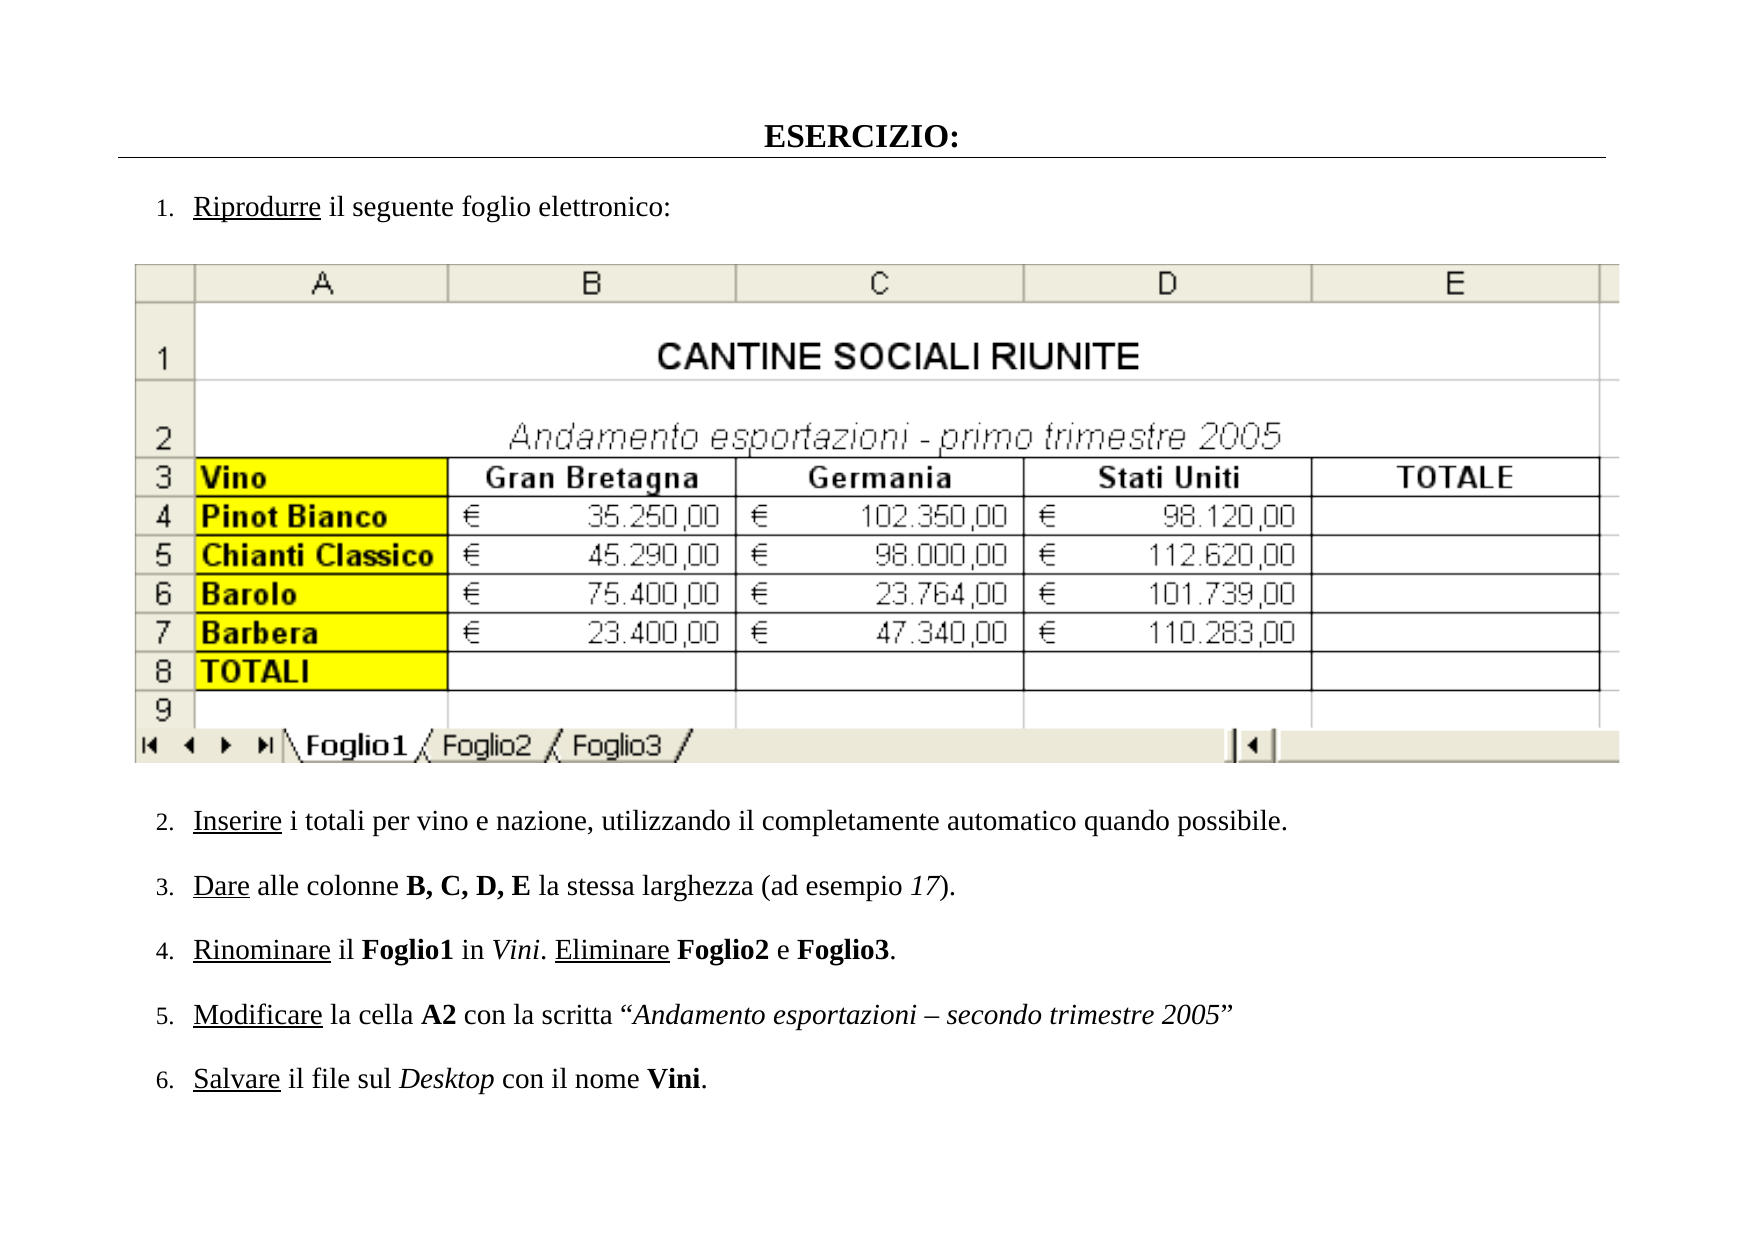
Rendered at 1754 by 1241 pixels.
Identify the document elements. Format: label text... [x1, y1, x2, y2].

list Inserire i totali per vino e nazione, utilizzando il completamente automatico quando possibile. [156, 804, 1606, 837]
list Salvare il file sul Desktop con il nome Vini. [156, 1063, 1606, 1095]
list Modificare la cella A2 con la scritta “Andamento esportazioni – secondo trimestre 2005” [156, 998, 1606, 1030]
picture [134, 264, 1620, 763]
text ESERCIZIO: [118, 118, 1606, 157]
list Dare alle colonne B, C, D, E la stessa larghezza (ad esempio 17). [156, 869, 1606, 901]
list Rinominare il Foglio1 in Vini. Eliminare Foglio2 e Foglio3. [156, 933, 1606, 966]
list Riprodurre il seguente foglio elettronico: [156, 190, 1606, 223]
